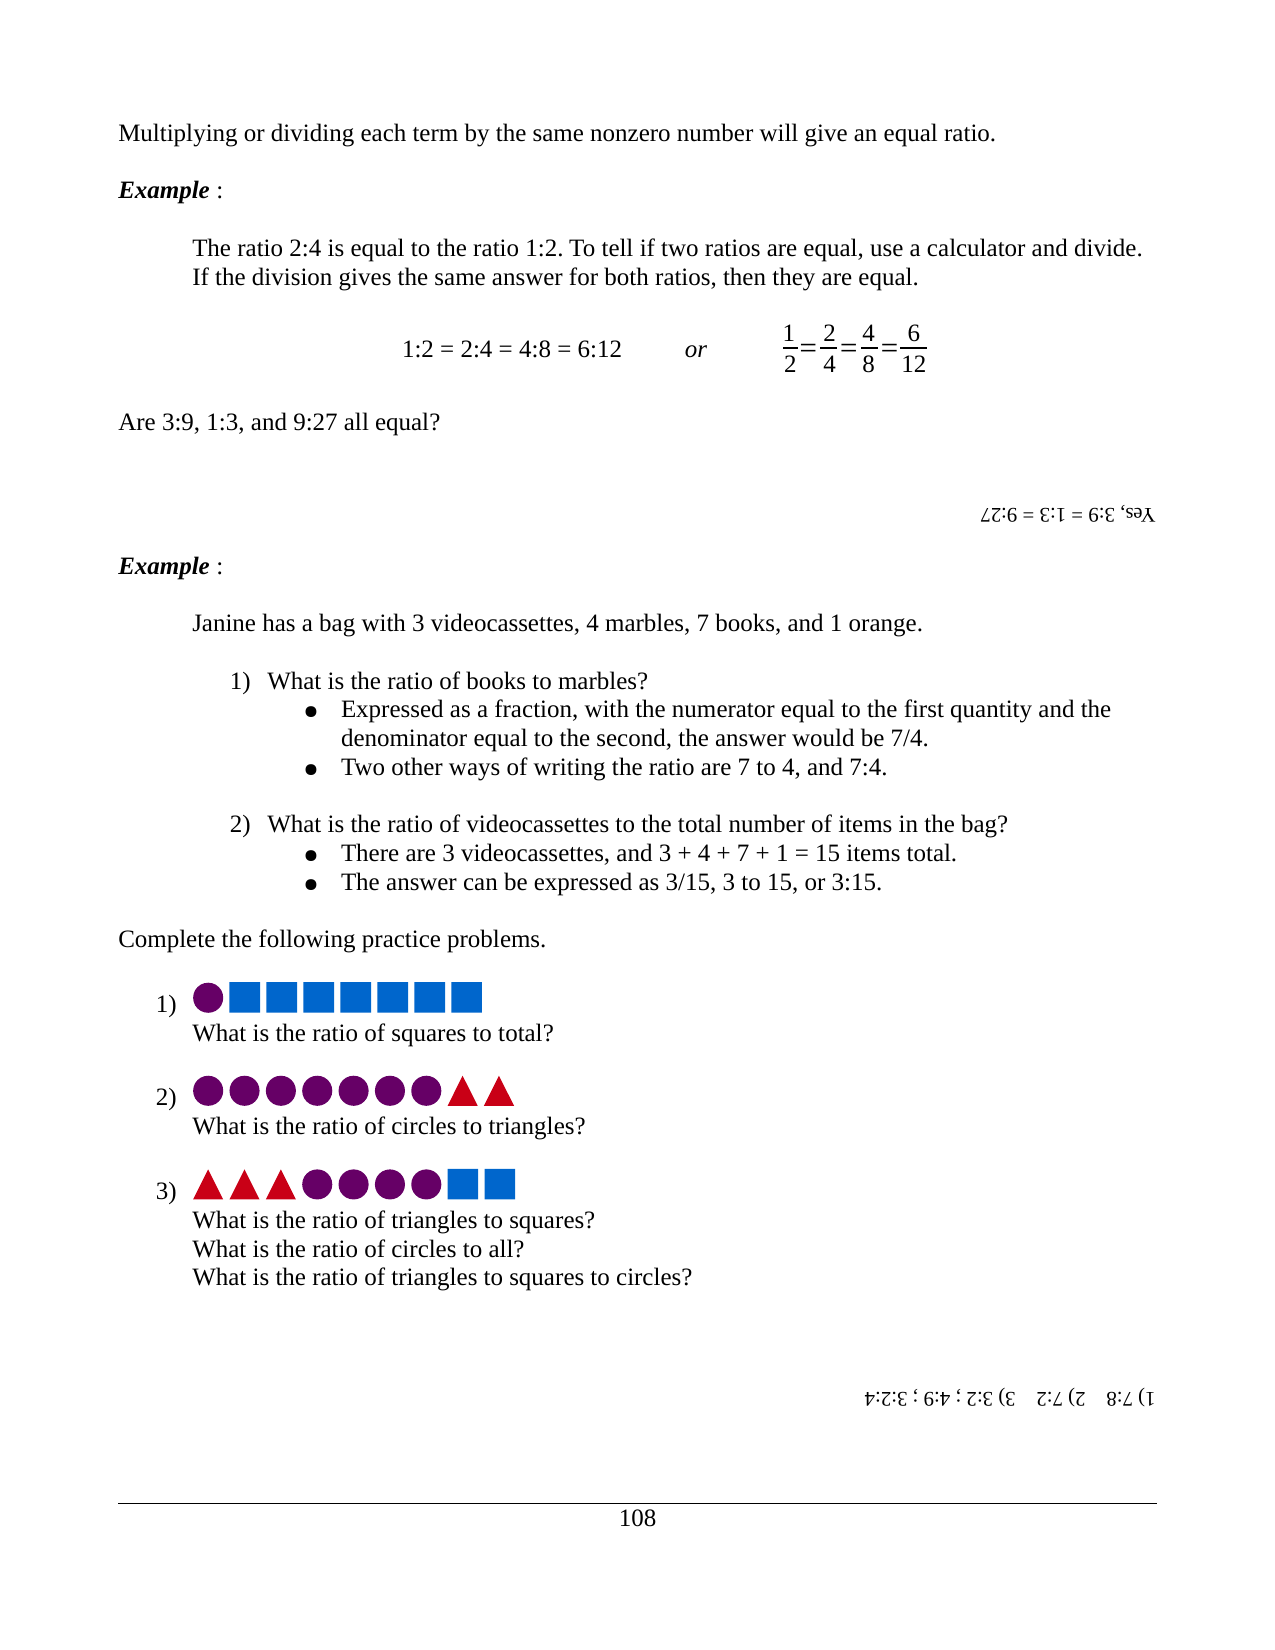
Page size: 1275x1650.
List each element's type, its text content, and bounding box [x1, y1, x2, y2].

text What is the ratio of triangles to squares? [118, 1205, 1157, 1234]
text Example : [118, 176, 1157, 204]
list Expressed as a fraction, with the numerator equal to the first quantity and the denominator equal to the second, the answer would be 7/4. [303, 694, 1157, 752]
text Complete the following practice problems. [118, 924, 1157, 953]
text What is the ratio of circles to triangles? [118, 1111, 1157, 1140]
text What is the ratio of squares to total? [118, 1018, 1157, 1047]
text Are 3:9, 1:3, and 9:27 all equal? [118, 407, 1157, 436]
text What is the ratio of circles to all? [118, 1234, 1157, 1262]
text The ratio 2:4 is equal to the ratio 1:2. To tell if two ratios are equal, use a calculator and divide. If the division gives the same answer for both ratios, then they are equal. [192, 233, 1157, 291]
list The answer can be expressed as 3/15, 3 to 15, or 3:15. [303, 867, 1157, 896]
list What is the ratio of books to marbles? [229, 666, 1157, 694]
text Janine has a bag with 3 videocassettes, 4 marbles, 7 books, and 1 orange. [192, 608, 1157, 637]
list Two other ways of writing the ratio are 7 to 4, and 7:4. [303, 752, 1157, 781]
text Example : [118, 551, 1157, 579]
text Multiplying or dividing each term by the same nonzero number will give an equal ratio. [118, 118, 1157, 147]
list There are 3 videocassettes, and 3 + 4 + 7 + 1 = 15 items total. [303, 838, 1157, 867]
list What is the ratio of videocassettes to the total number of items in the bag? [229, 809, 1157, 838]
text 1:2 = 2:4 = 4:8 = 6:12 or [192, 319, 1157, 378]
text What is the ratio of triangles to squares to circles? [118, 1262, 1157, 1291]
